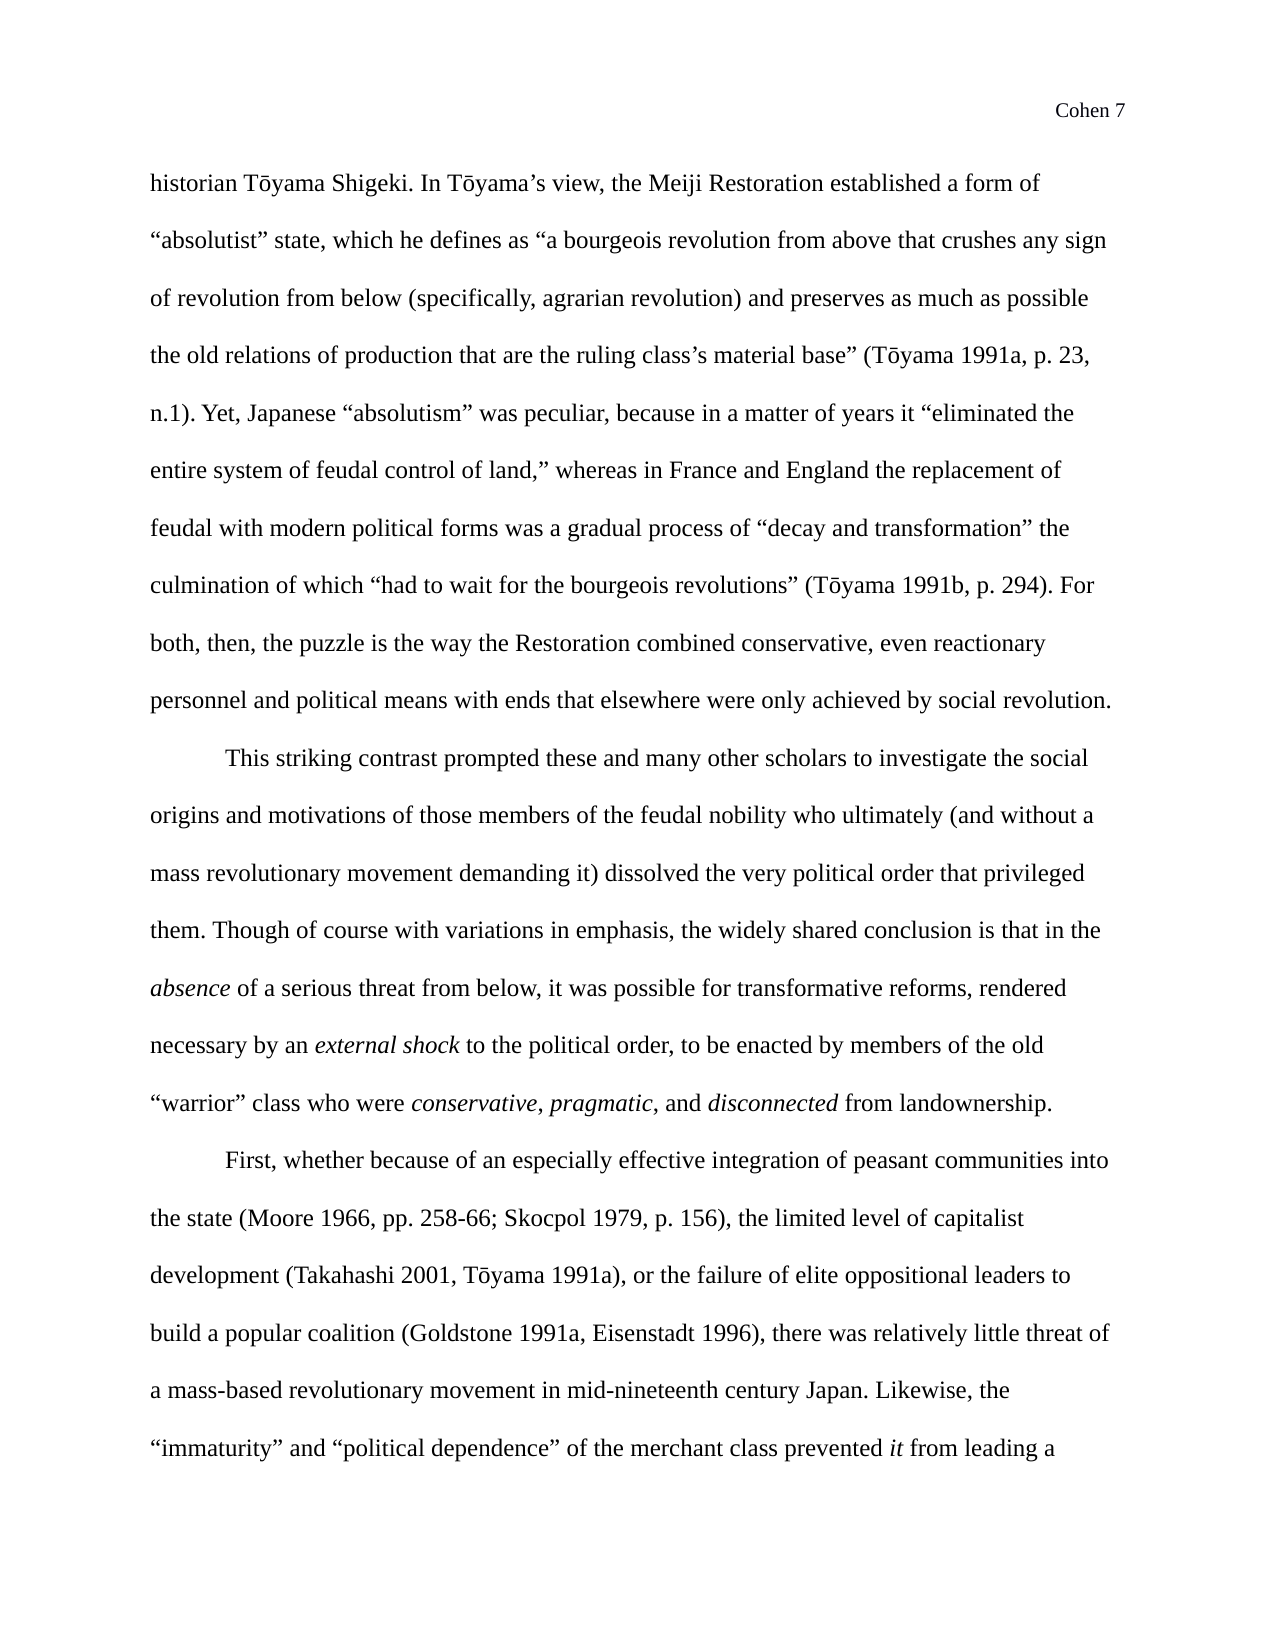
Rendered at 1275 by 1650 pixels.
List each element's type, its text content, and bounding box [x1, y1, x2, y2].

text historian Tōyama Shigeki. In Tōyama’s view, the Meiji Restoration established a form of “absolutist” state, which he defines as “a bourgeois revolution from above that crushes any sign of revolution from below (specifically, agrarian revolution) and preserves as much as possible the old relations of production that are the ruling class’s material base” (Tōyama 1991a, p. 23, n.1). Yet, Japanese “absolutism” was peculiar, because in a matter of years it “eliminated the entire system of feudal control of land,” whereas in France and England the replacement of feudal with modern political forms was a gradual process of “decay and transformation” the culmination of which “had to wait for the bourgeois revolutions” (Tōyama 1991b, p. 294). For both, then, the puzzle is the way the Restoration combined conservative, even reactionary personnel and political means with ends that elsewhere were only achieved by social revolution. [150, 168, 1125, 714]
text First, whether because of an especially effective integration of peasant communities into the state (Moore 1966, pp. 258-66; Skocpol 1979, p. 156), the limited level of capitalist development (Takahashi 2001, Tōyama 1991a), or the failure of elite oppositional leaders to build a popular coalition (Goldstone 1991a, Eisenstadt 1996), there was relatively little threat of a mass-based revolutionary movement in mid-nineteenth century Japan. Likewise, the “immaturity” and “political dependence” of the merchant class prevented it from leading a [150, 1146, 1125, 1462]
text This striking contrast prompted these and many other scholars to investigate the social origins and motivations of those members of the feudal nobility who ultimately (and without a mass revolutionary movement demanding it) dissolved the very political order that privileged them. Though of course with variations in emphasis, the widely shared conclusion is that in the absence of a serious threat from below, it was possible for transformative reforms, rendered necessary by an external shock to the political order, to be enacted by members of the old “warrior” class who were conservative, pragmatic, and disconnected from landownership. [150, 743, 1125, 1117]
